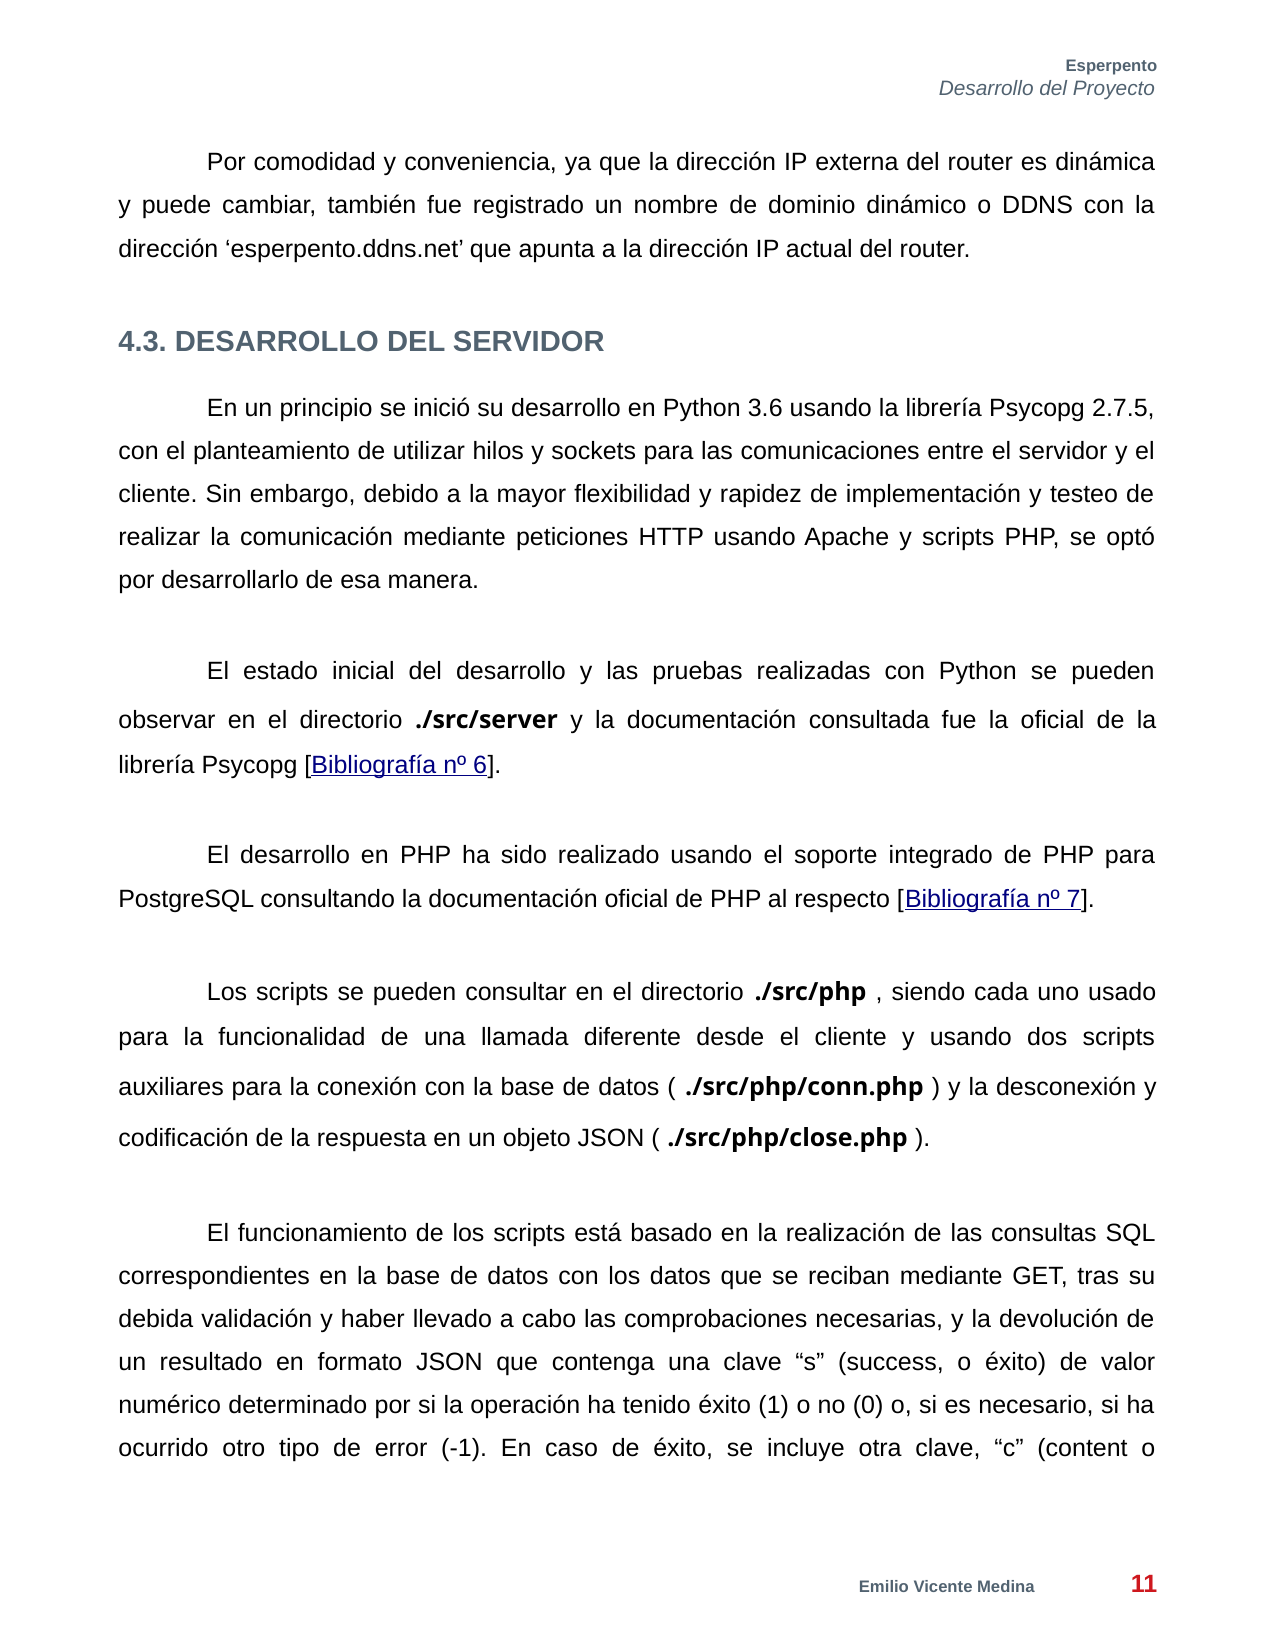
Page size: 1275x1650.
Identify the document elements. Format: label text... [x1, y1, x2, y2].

text El desarrollo en PHP ha sido realizado usando el soporte integrado de PHP para PostgreSQL consultando la documentación oficial de PHP al respecto [Bibliografía nº 7]. [118, 840, 1157, 912]
text Desarrollo del Proyecto [118, 75, 1157, 99]
text En un principio se inició su desarrollo en Python 3.6 usando la librería Psycopg 2.7.5, con el planteamiento de utilizar hilos y sockets para las comunicaciones entre el servidor y el cliente. Sin embargo, debido a la mayor flexibilidad y rapidez de implementación y testeo de realizar la comunicación mediante peticiones HTTP usando Apache y scripts PHP, se optó por desarrollarlo de esa manera. [118, 393, 1157, 594]
text Los scripts se pueden consultar en el directorio ./src/php , siendo cada uno usado para la funcionalidad de una llamada diferente desde el cliente y usando dos scripts auxiliares para la conexión con la base de datos ( ./src/php/conn.php ) y la desconexión y codificación de la respuesta en un objeto JSON ( ./src/php/close.php ). [118, 974, 1157, 1153]
text Esperpento [118, 56, 1157, 75]
text El estado inicial del desarrollo y las pruebas realizadas con Python se pueden observar en el directorio ./src/server y la documentación consultada fue la oficial de la librería Psycopg [Bibliografía nº 6]. [118, 656, 1157, 779]
subtitle 4.3. desarrollo del servidor [118, 324, 1157, 357]
text El funcionamiento de los scripts está basado en la realización de las consultas SQL correspondientes en la base de datos con los datos que se reciban mediante GET, tras su debida validación y haber llevado a cabo las comprobaciones necesarias, y la devolución de un resultado en formato JSON que contenga una clave “s” (success, o éxito) de valor numérico determinado por si la operación ha tenido éxito (1) o no (0) o, si es necesario, si ha ocurrido otro tipo de error (-1). En caso de éxito, se incluye otra clave, “c” (content o [118, 1217, 1157, 1462]
text Por comodidad y conveniencia, ya que la dirección IP externa del router es dinámica y puede cambiar, también fue registrado un nombre de dominio dinámico o DDNS con la dirección ‘esperpento.ddns.net’ que apunta a la dirección IP actual del router. [118, 147, 1157, 262]
